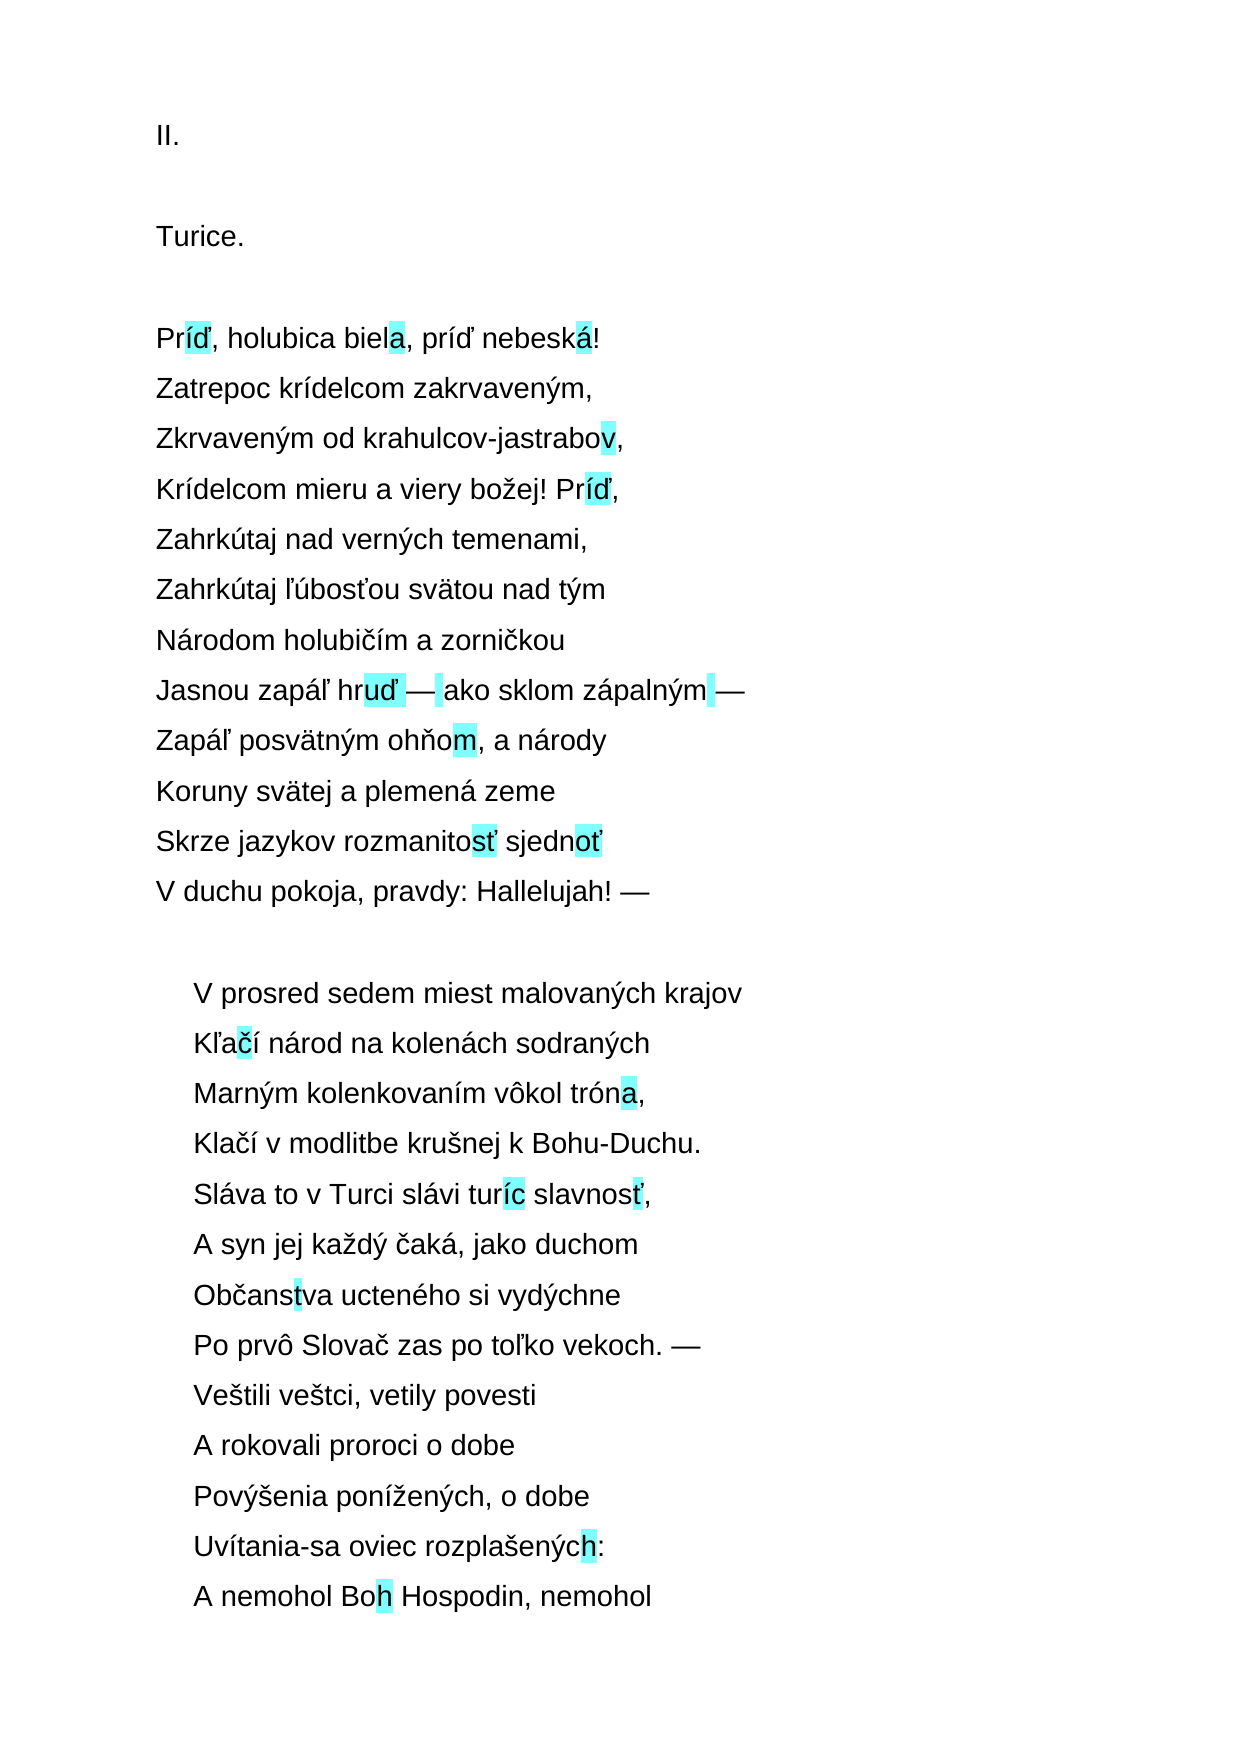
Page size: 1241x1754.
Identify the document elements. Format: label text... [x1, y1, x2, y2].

text Sláva to v Turci slávi turíc slavnosť, [156, 1177, 1084, 1210]
text Zahrkútaj ľúbosťou svätou nad tým [156, 572, 1084, 606]
text Povýšenia ponížených, o dobe [156, 1479, 1084, 1512]
text A rokovali proroci o dobe [156, 1428, 1084, 1462]
text Klačí v modlitbe krušnej k Bohu-Duchu. [156, 1127, 1084, 1160]
text Krídelcom mieru a viery božej! Príď, [156, 472, 1084, 505]
text Príď, holubica biela, príď nebeská! [156, 321, 1084, 354]
text II. [156, 118, 1084, 152]
text Skrze jazykov rozmanitosť sjednoť [156, 824, 1084, 857]
text V prosred sedem miest malovaných krajov [156, 976, 1084, 1009]
text Zkrvaveným od krahulcov-jastrabov, [156, 421, 1084, 455]
text Jasnou zapáľ hruď — ako sklom zápalným — [156, 673, 1084, 707]
text A syn jej každý čaká, jako duchom [156, 1227, 1084, 1261]
text Marným kolenkovaním vôkol tróna, [156, 1076, 1084, 1110]
text Uvítania-sa oviec rozplašených: [156, 1529, 1084, 1563]
text Národom holubičím a zorničkou [156, 623, 1084, 656]
text Koruny svätej a plemená zeme [156, 774, 1084, 807]
text Zapáľ posvätným ohňom, a národy [156, 723, 1084, 757]
text Občanstva ucteného si vydýchne [156, 1277, 1084, 1311]
text V duchu pokoja, pravdy: Hallelujah! — [156, 874, 1084, 908]
text Veštili veštci, vetily povesti [156, 1378, 1084, 1412]
text Turice. [156, 219, 1084, 253]
text Po prvô Slovač zas po toľko vekoch. — [156, 1328, 1084, 1361]
text Zatrepoc krídelcom zakrvaveným, [156, 371, 1084, 405]
text A nemohol Boh Hospodin, nemohol [156, 1579, 1084, 1613]
text Kľačí národ na kolenách sodraných [156, 1026, 1084, 1059]
text Zahrkútaj nad verných temenami, [156, 522, 1084, 556]
